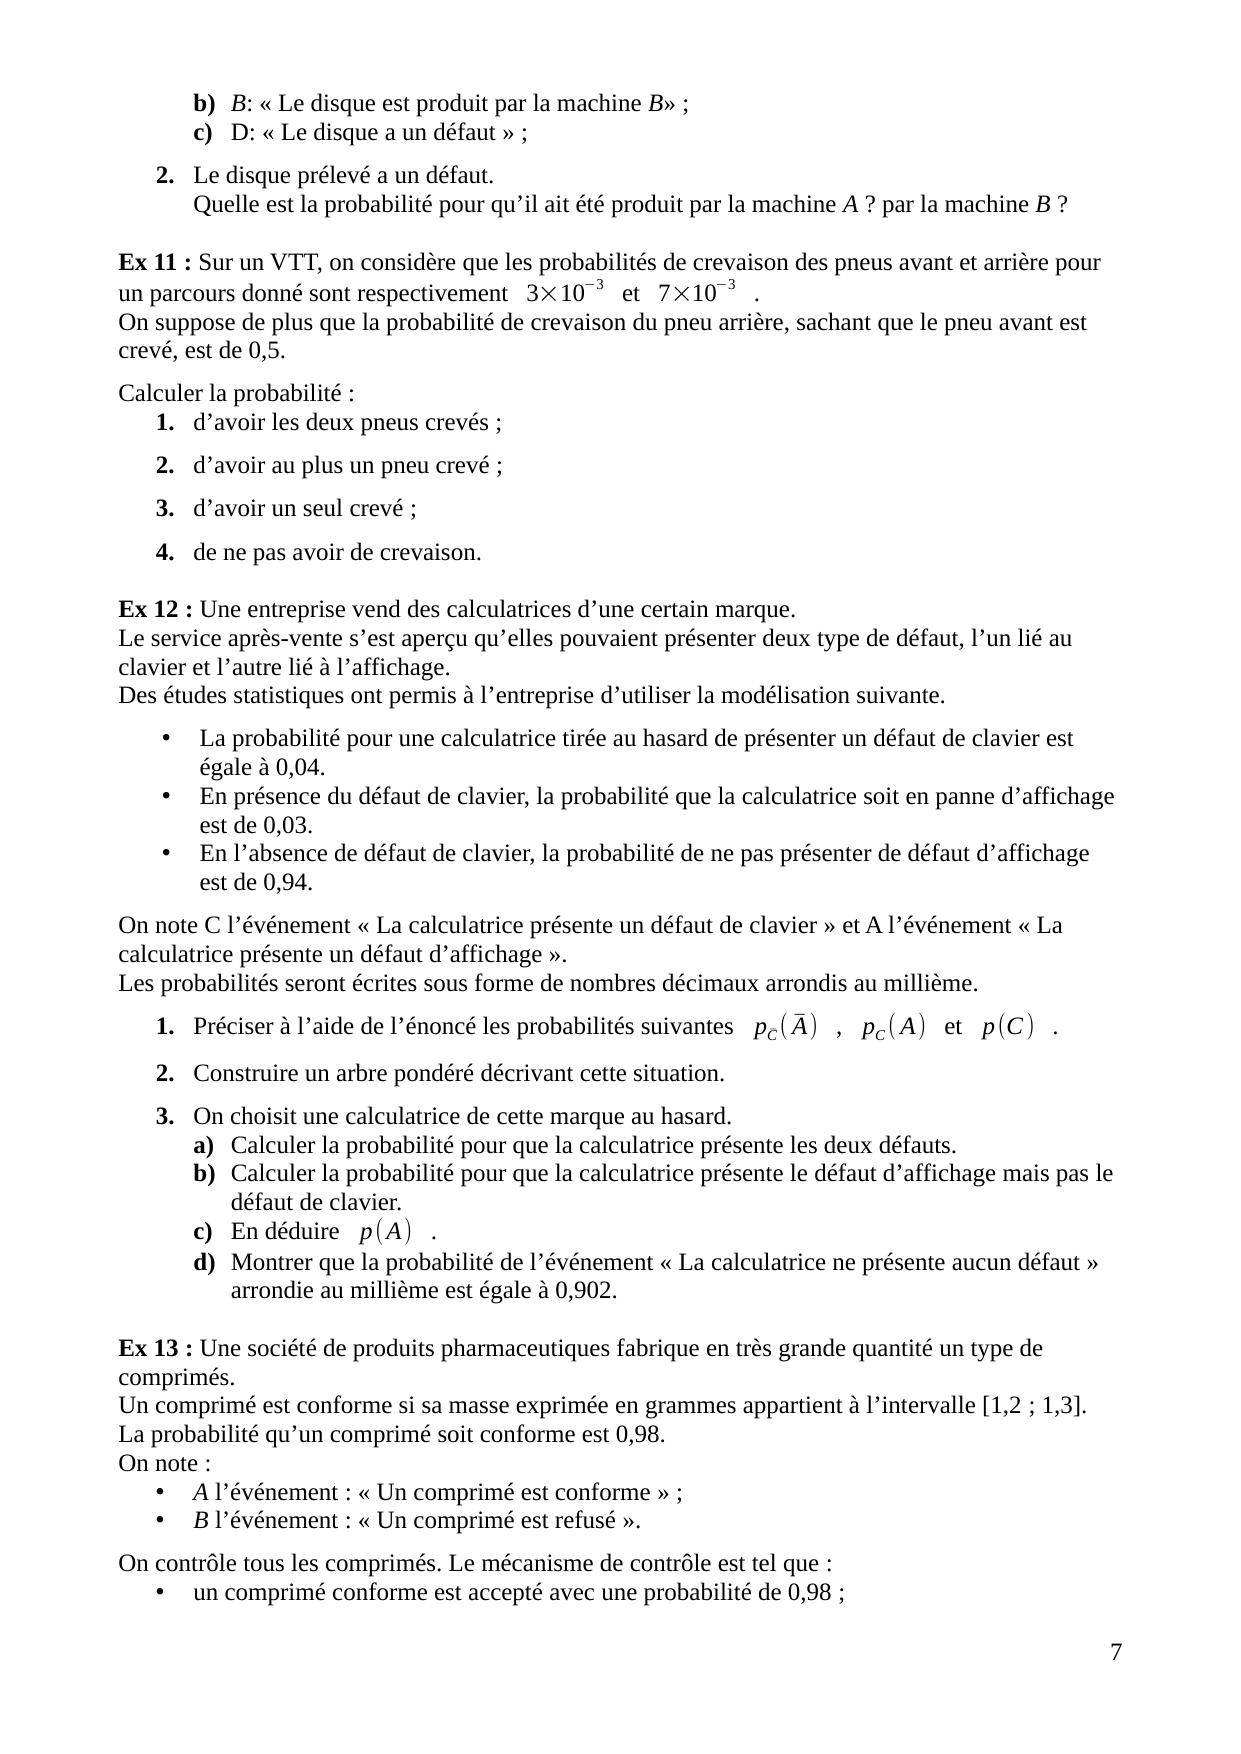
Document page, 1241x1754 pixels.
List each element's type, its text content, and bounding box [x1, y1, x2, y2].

text La probabilité qu’un comprimé soit conforme est 0,98. [118, 1419, 1122, 1448]
text On contrôle tous les comprimés. Le mécanisme de contrôle est tel que : [118, 1548, 1122, 1577]
list B: « Le disque est produit par la machine B» ; [193, 88, 1122, 117]
list d’avoir un seul crevé ; [156, 493, 1122, 522]
text Les probabilités seront écrites sous forme de nombres décimaux arrondis au millième. [118, 968, 1122, 997]
list En présence du défaut de clavier, la probabilité que la calculatrice soit en panne d’affichage est de 0,03. [162, 781, 1122, 838]
list A l’événement : « Un comprimé est conforme » ; [156, 1477, 1122, 1505]
text Des études statistiques ont permis à l’entreprise d’utiliser la modélisation suivante. [118, 680, 1122, 709]
text On note C l’événement « La calculatrice présente un défaut de clavier » et A l’événement « La calculatrice présente un défaut d’affichage ». [118, 910, 1122, 968]
text Le service après-vente s’est aperçu qu’elles pouvaient présenter deux type de défaut, l’un lié au clavier et l’autre lié à l’affichage. [118, 623, 1122, 680]
list D: « Le disque a un défaut » ; [193, 117, 1122, 146]
list d’avoir les deux pneus crevés ; [156, 407, 1122, 436]
list En l’absence de défaut de clavier, la probabilité de ne pas présenter de défaut d’affichage est de 0,94. [162, 838, 1122, 896]
list Construire un arbre pondéré décrivant cette situation. [156, 1058, 1122, 1087]
list La probabilité pour une calculatrice tirée au hasard de présenter un défaut de clavier est égale à 0,04. [162, 723, 1122, 781]
list un comprimé conforme est accepté avec une probabilité de 0,98 ; [156, 1577, 1122, 1606]
list Préciser à l’aide de l’énoncé les probabilités suivantes,et. [156, 1011, 1122, 1043]
text Un comprimé est conforme si sa masse exprimée en grammes appartient à l’intervalle [1,2 ; 1,3]. [118, 1390, 1122, 1419]
list de ne pas avoir de crevaison. [156, 537, 1122, 565]
list Montrer que la probabilité de l’événement « La calculatrice ne présente aucun défaut » arrondie au millième est égale à 0,902. [193, 1247, 1122, 1304]
text On note : [118, 1448, 1122, 1477]
list B l’événement : « Un comprimé est refusé ». [156, 1505, 1122, 1534]
list En déduire. [193, 1216, 1122, 1247]
text On suppose de plus que la probabilité de crevaison du pneu arrière, sachant que le pneu avant est crevé, est de 0,5. [118, 307, 1122, 364]
text Calculer la probabilité : [118, 378, 1122, 407]
text Ex 11 : Sur un VTT, on considère que les probabilités de crevaison des pneus avant et arrière pour un parcours donné sont respectivementet. [118, 247, 1122, 307]
text Ex 12 : Une entreprise vend des calculatrices d’une certain marque. [118, 594, 1122, 623]
text Ex 13 : Une société de produits pharmaceutiques fabrique en très grande quantité un type de comprimés. [118, 1333, 1122, 1390]
list Quelle est la probabilité pour qu’il ait été produit par la machine A ? par la machine B ? [156, 189, 1122, 218]
list Le disque prélevé a un défaut. [156, 160, 1122, 189]
list On choisit une calculatrice de cette marque au hasard. [156, 1101, 1122, 1130]
list d’avoir au plus un pneu crevé ; [156, 450, 1122, 479]
list Calculer la probabilité pour que la calculatrice présente les deux défauts. [193, 1130, 1122, 1158]
list Calculer la probabilité pour que la calculatrice présente le défaut d’affichage mais pas le défaut de clavier. [193, 1158, 1122, 1216]
